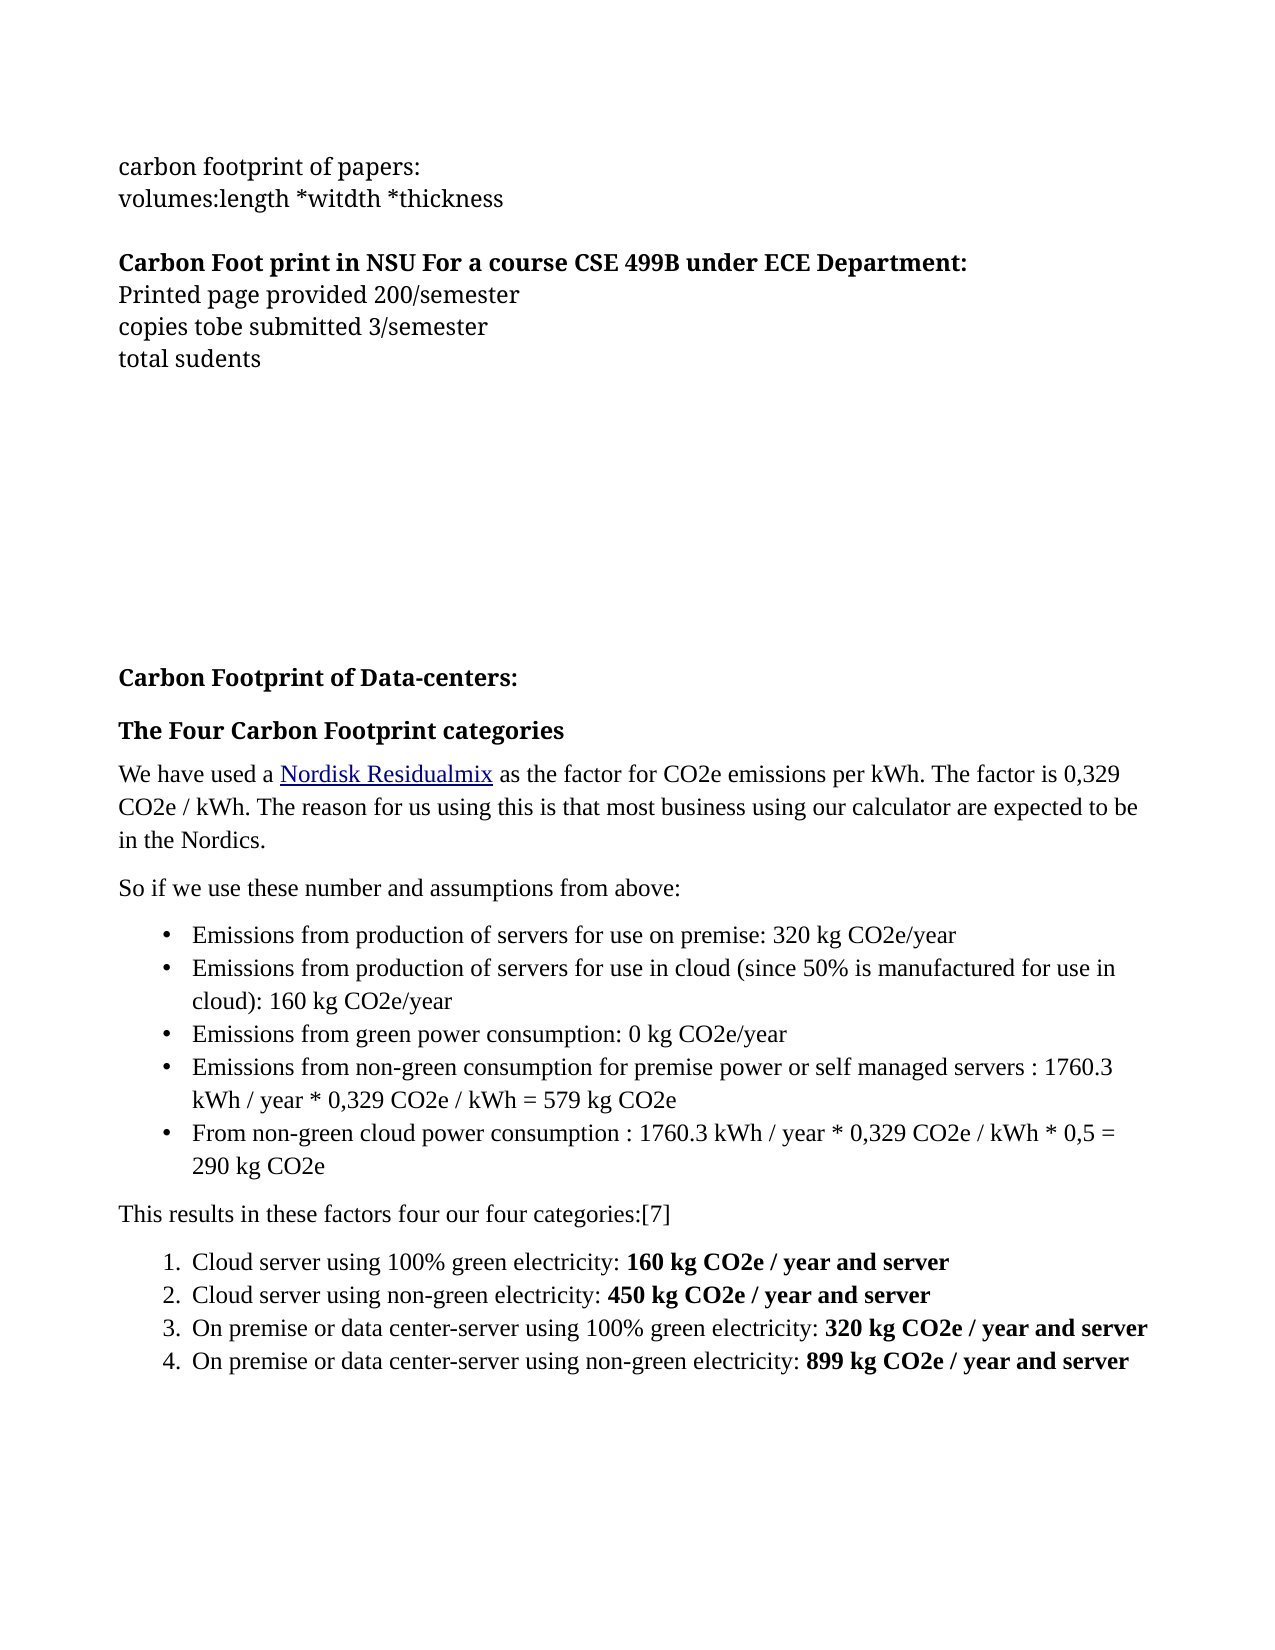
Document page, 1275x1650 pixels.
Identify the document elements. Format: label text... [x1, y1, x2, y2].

text This results in these factors four our four categories:[7] [118, 1199, 1157, 1228]
text So if we use these number and assumptions from above: [118, 873, 1157, 901]
list Emissions from production of servers for use on premise: 320 kg CO2e/year [162, 920, 1157, 949]
list Cloud server using non-green electricity: 450 kg CO2e / year and server [162, 1280, 1157, 1308]
text We have used a Nordisk Residualmix as the factor for CO2e emissions per kWh. The factor is 0,329 CO2e / kWh. The reason for us using this is that most business using our calculator are expected to be in the Nordics. [118, 759, 1157, 854]
subtitle The Four Carbon Footprint categories [118, 714, 1157, 747]
list Cloud server using 100% green electricity: 160 kg CO2e / year and server [162, 1247, 1157, 1275]
text total sudents [118, 342, 1157, 374]
text volumes:length *witdth *thickness [118, 182, 1157, 214]
text Carbon Foot print in NSU For a course CSE 499B under ECE Department: [118, 246, 1157, 278]
list Emissions from green power consumption: 0 kg CO2e/year [162, 1019, 1157, 1048]
text Printed page provided 200/semester [118, 278, 1157, 310]
text copies tobe submitted 3/semester [118, 310, 1157, 342]
list On premise or data center-server using 100% green electricity: 320 kg CO2e / year and server [162, 1313, 1157, 1341]
list On premise or data center-server using non-green electricity: 899 kg CO2e / year and server [162, 1346, 1157, 1374]
list Emissions from non-green consumption for premise power or self managed servers : 1760.3 kWh / year * 0,329 CO2e / kWh = 579 kg CO2e [162, 1052, 1157, 1114]
text Carbon Footprint of Data-centers: [118, 662, 1157, 694]
text carbon footprint of papers: [118, 150, 1157, 182]
list From non-green cloud power consumption : 1760.3 kWh / year * 0,329 CO2e / kWh * 0,5 = 290 kg CO2e [162, 1118, 1157, 1180]
list Emissions from production of servers for use in cloud (since 50% is manufactured for use in cloud): 160 kg CO2e/year [162, 953, 1157, 1015]
